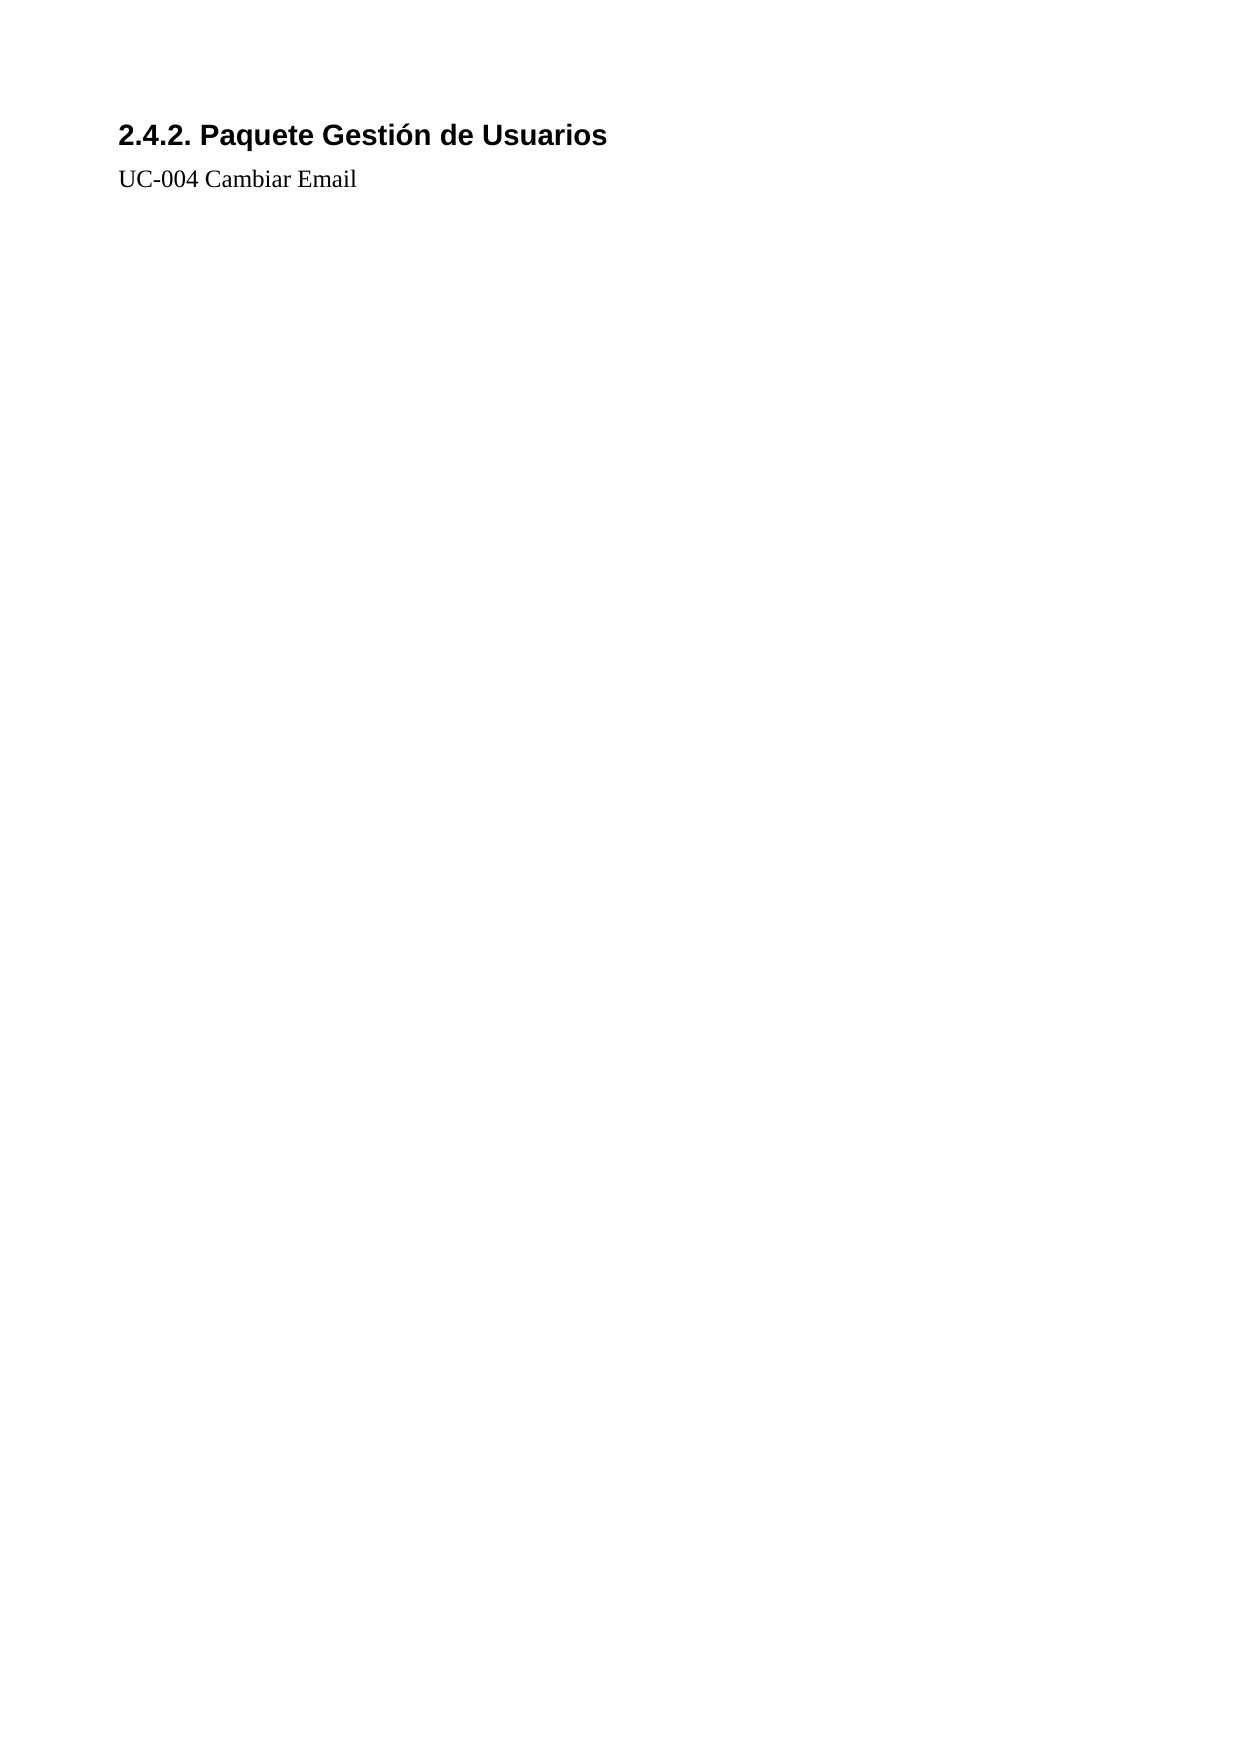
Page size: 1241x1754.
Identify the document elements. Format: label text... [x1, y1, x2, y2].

subtitle 2.4.2. Paquete Gestión de Usuarios [118, 118, 1122, 152]
text UC-004 Cambiar Email [118, 164, 1122, 193]
